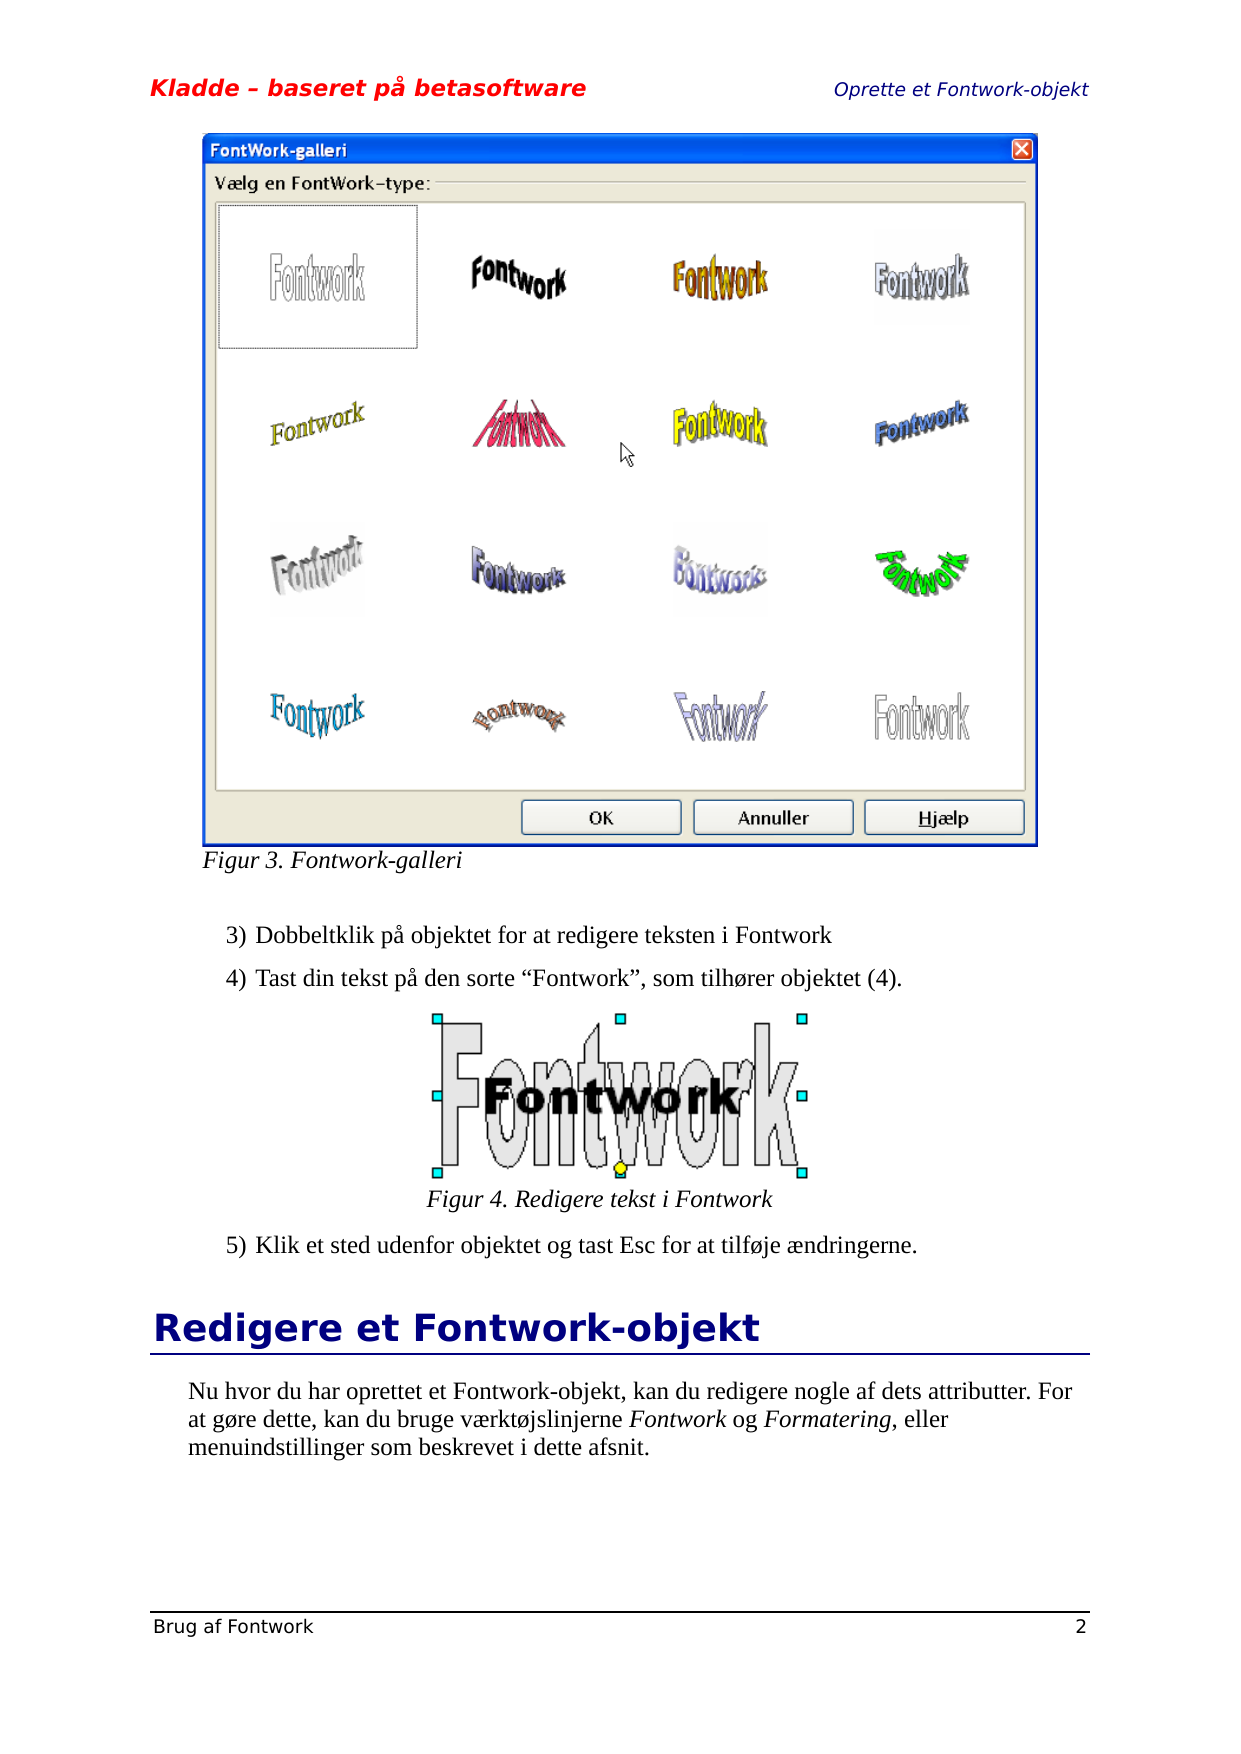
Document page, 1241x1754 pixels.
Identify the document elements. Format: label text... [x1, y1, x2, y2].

subtitle Redigere et Fontwork-objekt [150, 1303, 1090, 1353]
list Dobbeltklik på objektet for at redigere teksten i Fontwork [226, 921, 1090, 949]
text Figur 3. Fontwork-galleri [202, 847, 1038, 874]
picture [202, 133, 1038, 847]
list Klik et sted udenfor objektet og tast Esc for at tilføje ændringerne. [226, 1231, 1090, 1258]
text Figur 4. Redigere tekst i Fontwork [426, 1185, 814, 1212]
text Nu hvor du har oprettet et Fontwork-objekt, kan du redigere nogle af dets attributter. For at gøre dette, kan du bruge værktøjslinjerne Fontwork og Formatering, eller menuindstillinger som beskrevet i dette afsnit. [188, 1377, 1090, 1460]
picture [426, 1009, 814, 1185]
list Tast din tekst på den sorte “Fontwork”, som tilhører objektet (Figur 4). [226, 964, 1090, 991]
